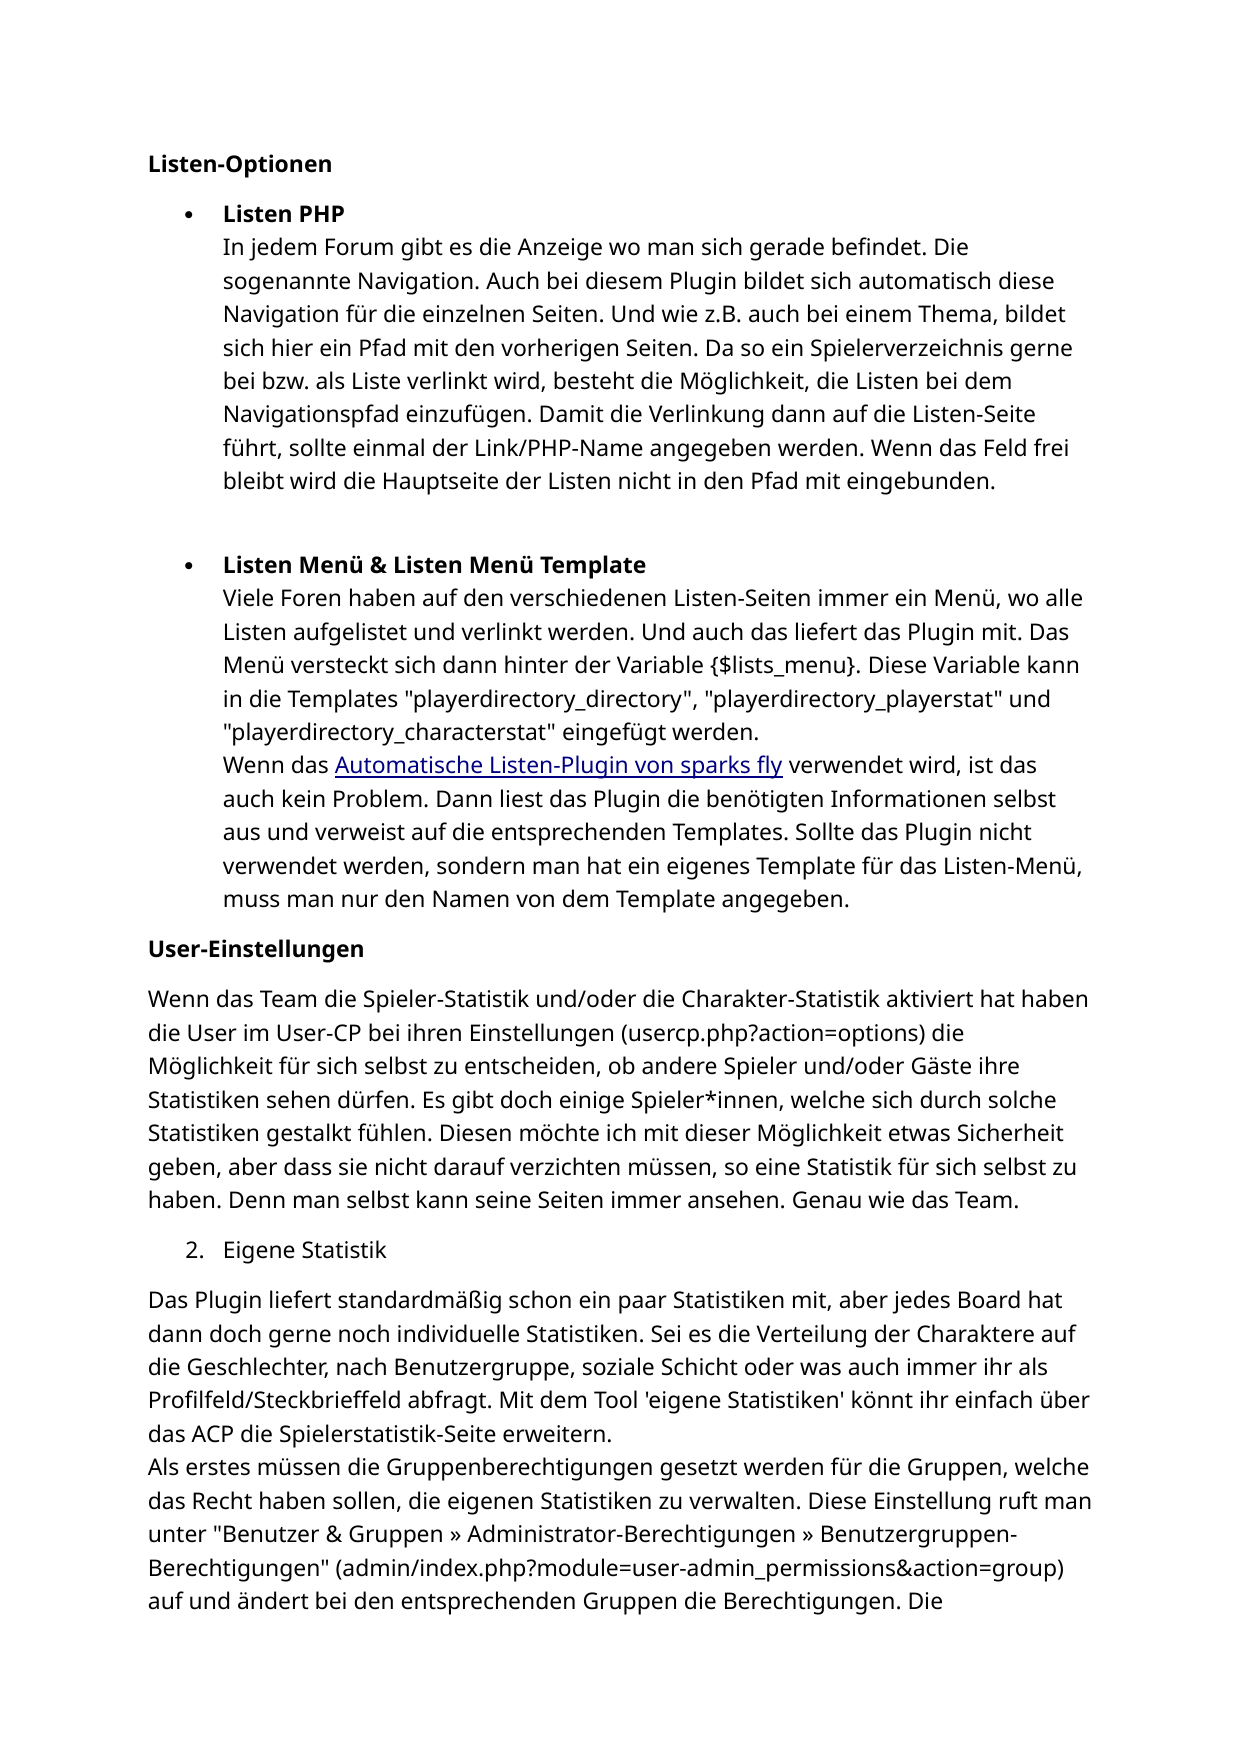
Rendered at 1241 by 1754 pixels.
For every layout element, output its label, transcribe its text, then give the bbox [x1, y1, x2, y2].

list Listen PHP In jedem Forum gibt es die Anzeige wo man sich gerade befindet. Die sogenannte Navigation. Auch bei diesem Plugin bildet sich automatisch diese Navigation für die einzelnen Seiten. Und wie z.B. auch bei einem Thema, bildet sich hier ein Pfad mit den vorherigen Seiten. Da so ein Spielerverzeichnis gerne bei bzw. als Liste verlinkt wird, besteht die Möglichkeit, die Listen bei dem Navigationspfad einzufügen. Damit die Verlinkung dann auf die Listen-Seite führt, sollte einmal der Link/PHP-Name angegeben werden. Wenn das Feld frei bleibt wird die Hauptseite der Listen nicht in den Pfad mit eingebunden. [185, 198, 1093, 530]
text User-Einstellungen [148, 933, 1093, 964]
text Das Plugin liefert standardmäßig schon ein paar Statistiken mit, aber jedes Board hat dann doch gerne noch individuelle Statistiken. Sei es die Verteilung der Charaktere auf die Geschlechter, nach Benutzergruppe, soziale Schicht oder was auch immer ihr als Profilfeld/Steckbrieffeld abfragt. Mit dem Tool 'eigene Statistiken' könnt ihr einfach über das ACP die Spielerstatistik-Seite erweitern. Als erstes müssen die Gruppenberechtigungen gesetzt werden für die Gruppen, welche das Recht haben sollen, die eigenen Statistiken zu verwalten. Diese Einstellung ruft man unter "Benutzer & Gruppen » Administrator-Berechtigungen » Benutzergruppen-Berechtigungen" (admin/index.php?module=user-admin_permissions&action=group) auf und ändert bei den entsprechenden Gruppen die Berechtigungen. Die [148, 1284, 1093, 1616]
list Eigene Statistik [185, 1234, 1093, 1265]
list Listen Menü & Listen Menü Template Viele Foren haben auf den verschiedenen Listen-Seiten immer ein Menü, wo alle Listen aufgelistet und verlinkt werden. Und auch das liefert das Plugin mit. Das Menü versteckt sich dann hinter der Variable {$lists_menu}. Diese Variable kann in die Templates "playerdirectory_directory", "playerdirectory_playerstat" und "playerdirectory_characterstat" eingefügt werden. Wenn das Automatische Listen-Plugin von sparks fly verwendet wird, ist das auch kein Problem. Dann liest das Plugin die benötigten Informationen selbst aus und verweist auf die entsprechenden Templates. Sollte das Plugin nicht verwendet werden, sondern man hat ein eigenes Template für das Listen-Menü, muss man nur den Namen von dem Template angegeben. [185, 549, 1093, 914]
text Wenn das Team die Spieler-Statistik und/oder die Charakter-Statistik aktiviert hat haben die User im User-CP bei ihren Einstellungen (usercp.php?action=options) die Möglichkeit für sich selbst zu entscheiden, ob andere Spieler und/oder Gäste ihre Statistiken sehen dürfen. Es gibt doch einige Spieler*innen, welche sich durch solche Statistiken gestalkt fühlen. Diesen möchte ich mit dieser Möglichkeit etwas Sicherheit geben, aber dass sie nicht darauf verzichten müssen, so eine Statistik für sich selbst zu haben. Denn man selbst kann seine Seiten immer ansehen. Genau wie das Team. [148, 983, 1093, 1215]
text Listen-Optionen [148, 148, 1093, 179]
